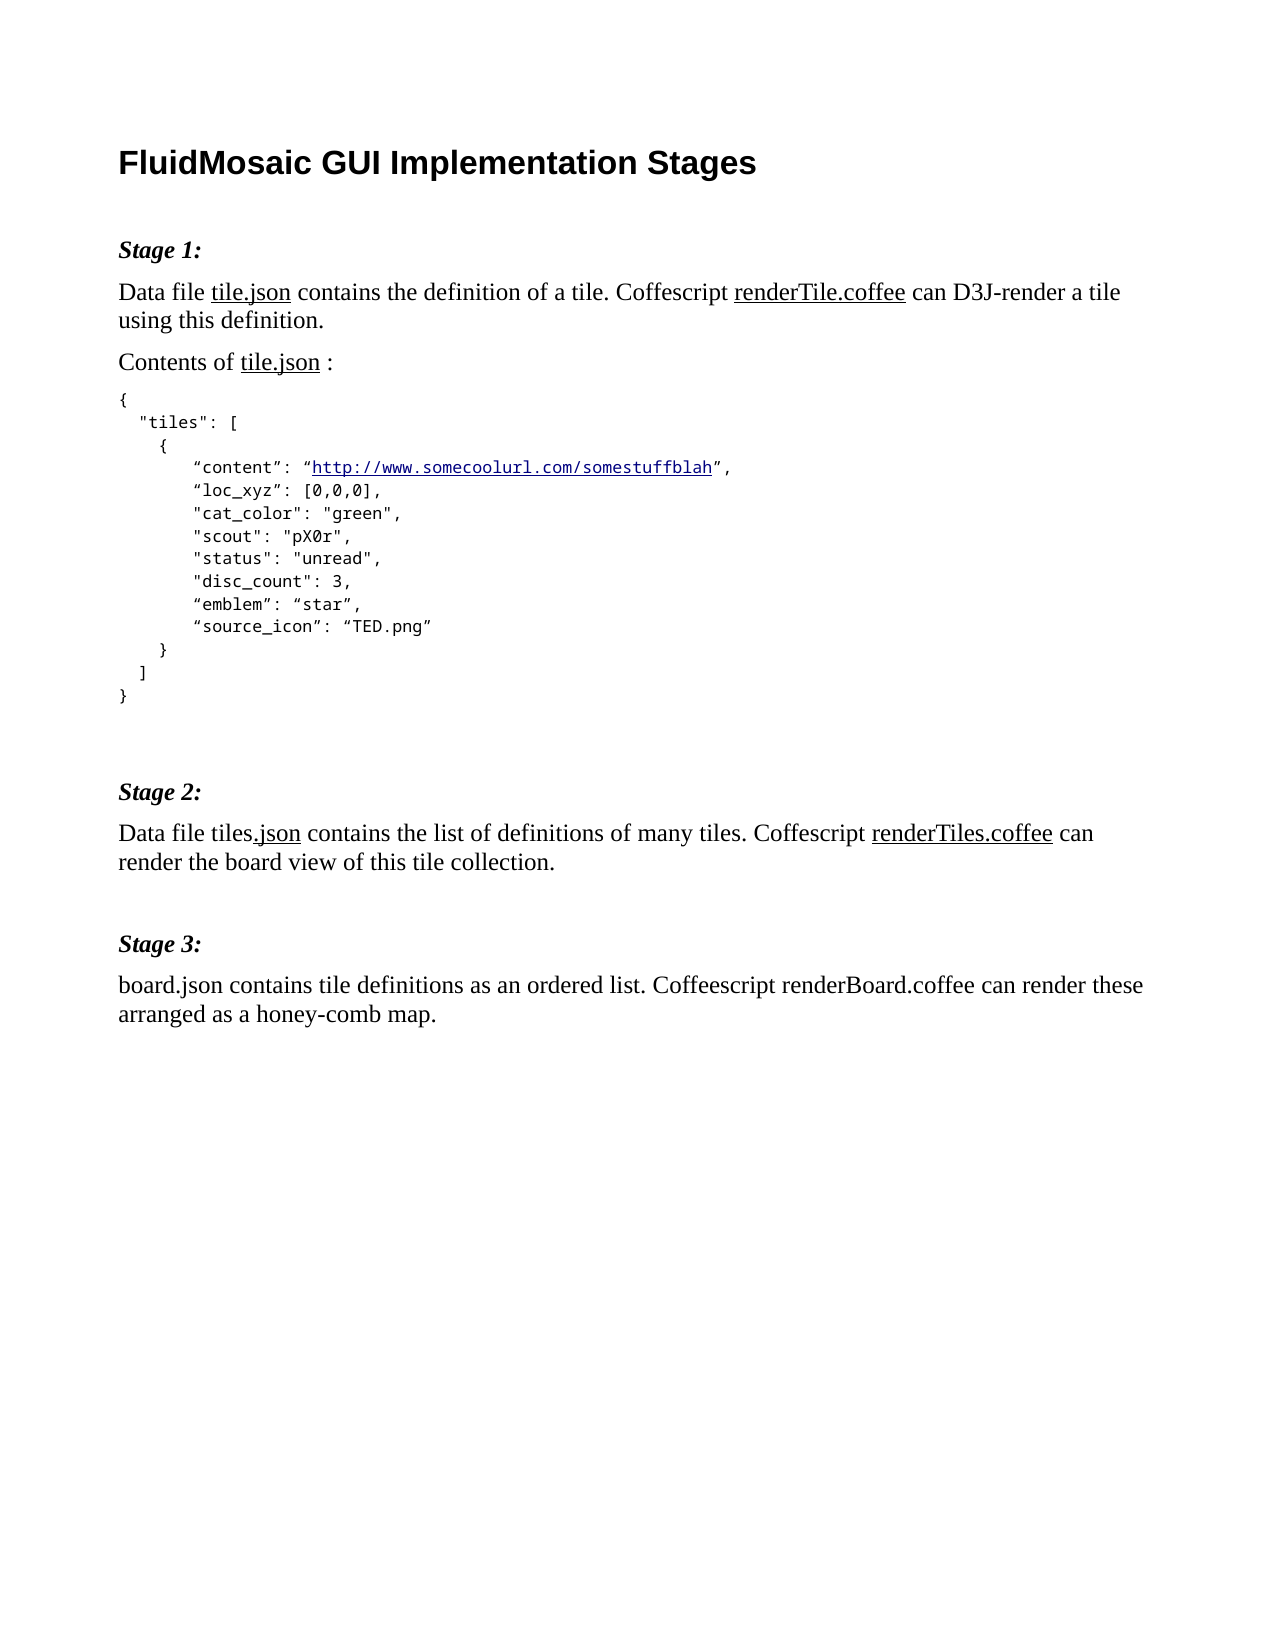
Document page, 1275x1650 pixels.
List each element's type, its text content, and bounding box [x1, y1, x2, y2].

text “emblem”: “star”, [118, 592, 1157, 615]
text "scout": "pX0r", [118, 524, 1157, 547]
text "status": "unread", [118, 547, 1157, 570]
text “source_icon”: “TED.png” [118, 615, 1157, 638]
text “loc_xyz”: [0,0,0], [118, 479, 1157, 502]
text Stage 2: [118, 777, 1157, 805]
text { [118, 433, 1157, 456]
text Stage 3: [118, 929, 1157, 958]
text “content”: “http://www.somecoolurl.com/somestuffblah”, [118, 456, 1157, 479]
text Data file tile.json contains the definition of a tile. Coffescript renderTile.coffee can D3J-render a tile using this definition. [118, 277, 1157, 334]
text } [118, 683, 1157, 706]
text Contents of tile.json : [118, 347, 1157, 376]
text "disc_count": 3, [118, 570, 1157, 592]
text board.json contains tile definitions as an ordered list. Coffeescript renderBoard.coffee can render these arranged as a honey-comb map. [118, 970, 1157, 1028]
text "tiles": [ [118, 411, 1157, 433]
text { [118, 388, 1157, 411]
text } [118, 638, 1157, 661]
text "cat_color": "green", [118, 502, 1157, 524]
text Stage 1: [118, 236, 1157, 264]
text ] [118, 661, 1157, 683]
subtitle FluidMosaic GUI Implementation Stages [118, 143, 1157, 182]
text Data file tiles.json contains the list of definitions of many tiles. Coffescript renderTiles.coffee can render the board view of this tile collection. [118, 818, 1157, 875]
